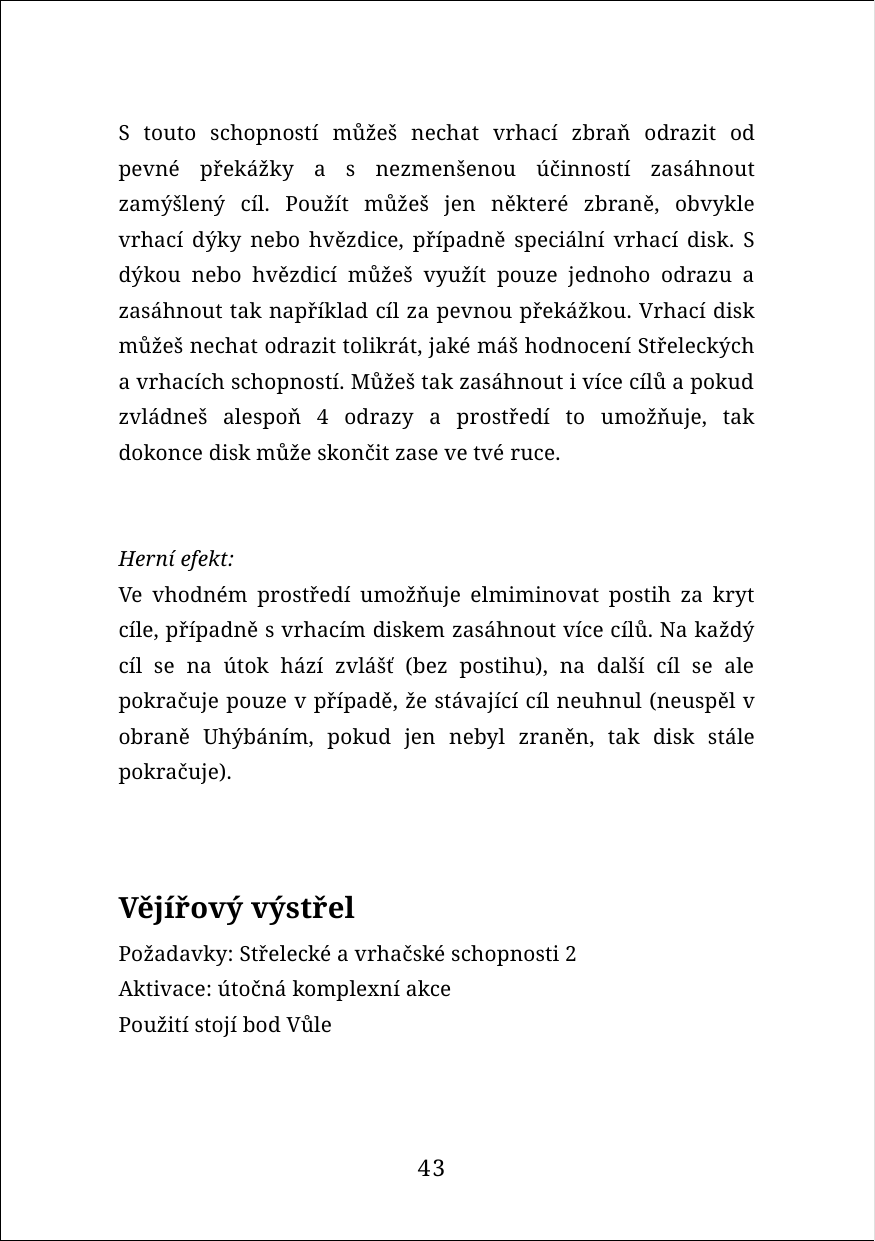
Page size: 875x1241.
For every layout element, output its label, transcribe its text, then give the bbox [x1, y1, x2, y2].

text S touto schopností můžeš nechat vrhací zbraň odrazit od pevné překážky a s nezmenšenou účinností zasáhnout zamýšlený cíl. Použít můžeš jen některé zbraně, obvykle vrhací dýky nebo hvězdice, případně speciální vrhací disk. S dýkou nebo hvězdicí můžeš využít pouze jednoho odrazu a zasáhnout tak například cíl za pevnou překážkou. Vrhací disk můžeš nechat odrazit tolikrát, jaké máš hodnocení Střeleckých a vrhacích schopností. Můžeš tak zasáhnout i více cílů a pokud zvládneš alespoň 4 odrazy a prostředí to umožňuje, tak dokonce disk může skončit zase ve tvé ruce. [118, 118, 756, 466]
text Požadavky: Střelecké a vrhačské schopnosti 2 Aktivace: útočná komplexní akce Použití stojí bod Vůle [118, 939, 756, 1074]
text Herní efekt: Ve vhodném prostředí umožňuje elmiminovat postih za kryt cíle, případně s vrhacím diskem zasáhnout více cílů. Na každý cíl se na útok hází zvlášť (bez postihu), na další cíl se ale pokračuje pouze v případě, že stávající cíl neuhnul (neuspěl v obraně Uhýbáním, pokud jen nebyl zraněn, tak disk stále pokračuje). [118, 544, 756, 786]
subtitle Vějířový výstřel [118, 888, 756, 927]
